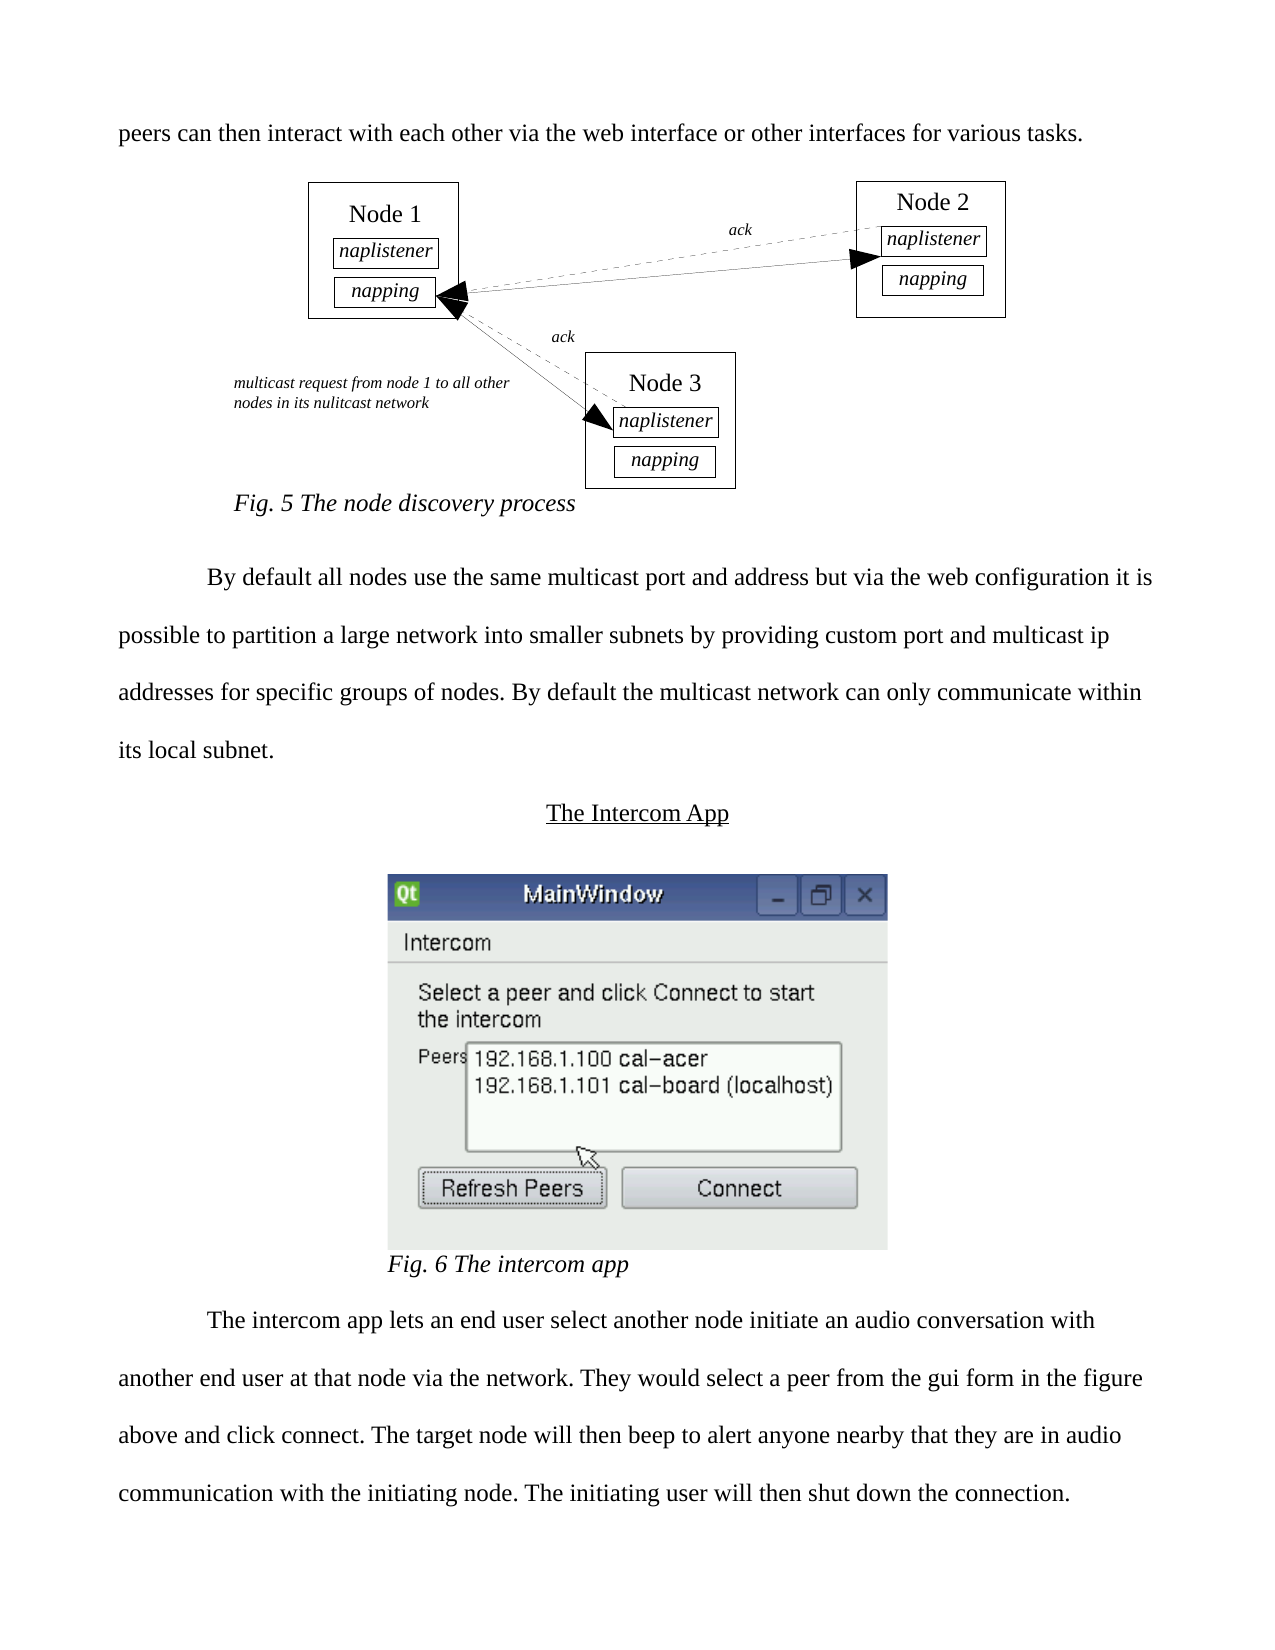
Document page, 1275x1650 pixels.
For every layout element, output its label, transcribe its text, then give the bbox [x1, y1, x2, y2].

text The Intercom App [118, 798, 1157, 827]
text The intercom app lets an end user select another node initiate an audio conversation with another end user at that node via the network. They would select a peer from the gui form in the figure above and click connect. The target node will then beep to alert anyone nearby that they are in audio communication with the initiating node. The initiating user will then shut down the connection. [118, 1306, 1157, 1507]
text Fig. 5 The node discovery process [234, 194, 1006, 517]
picture [387, 874, 888, 1250]
text Fig. 6 The intercom app [387, 1250, 887, 1278]
text By default all nodes use the same multicast port and address but via the web configuration it is possible to partition a large network into smaller subnets by providing custom port and multicast ip addresses for specific groups of nodes. By default the multicast network can only communicate within its local subnet. [118, 562, 1157, 763]
text peers can then interact with each other via the web interface or other interfaces for various tasks. [118, 118, 1157, 147]
